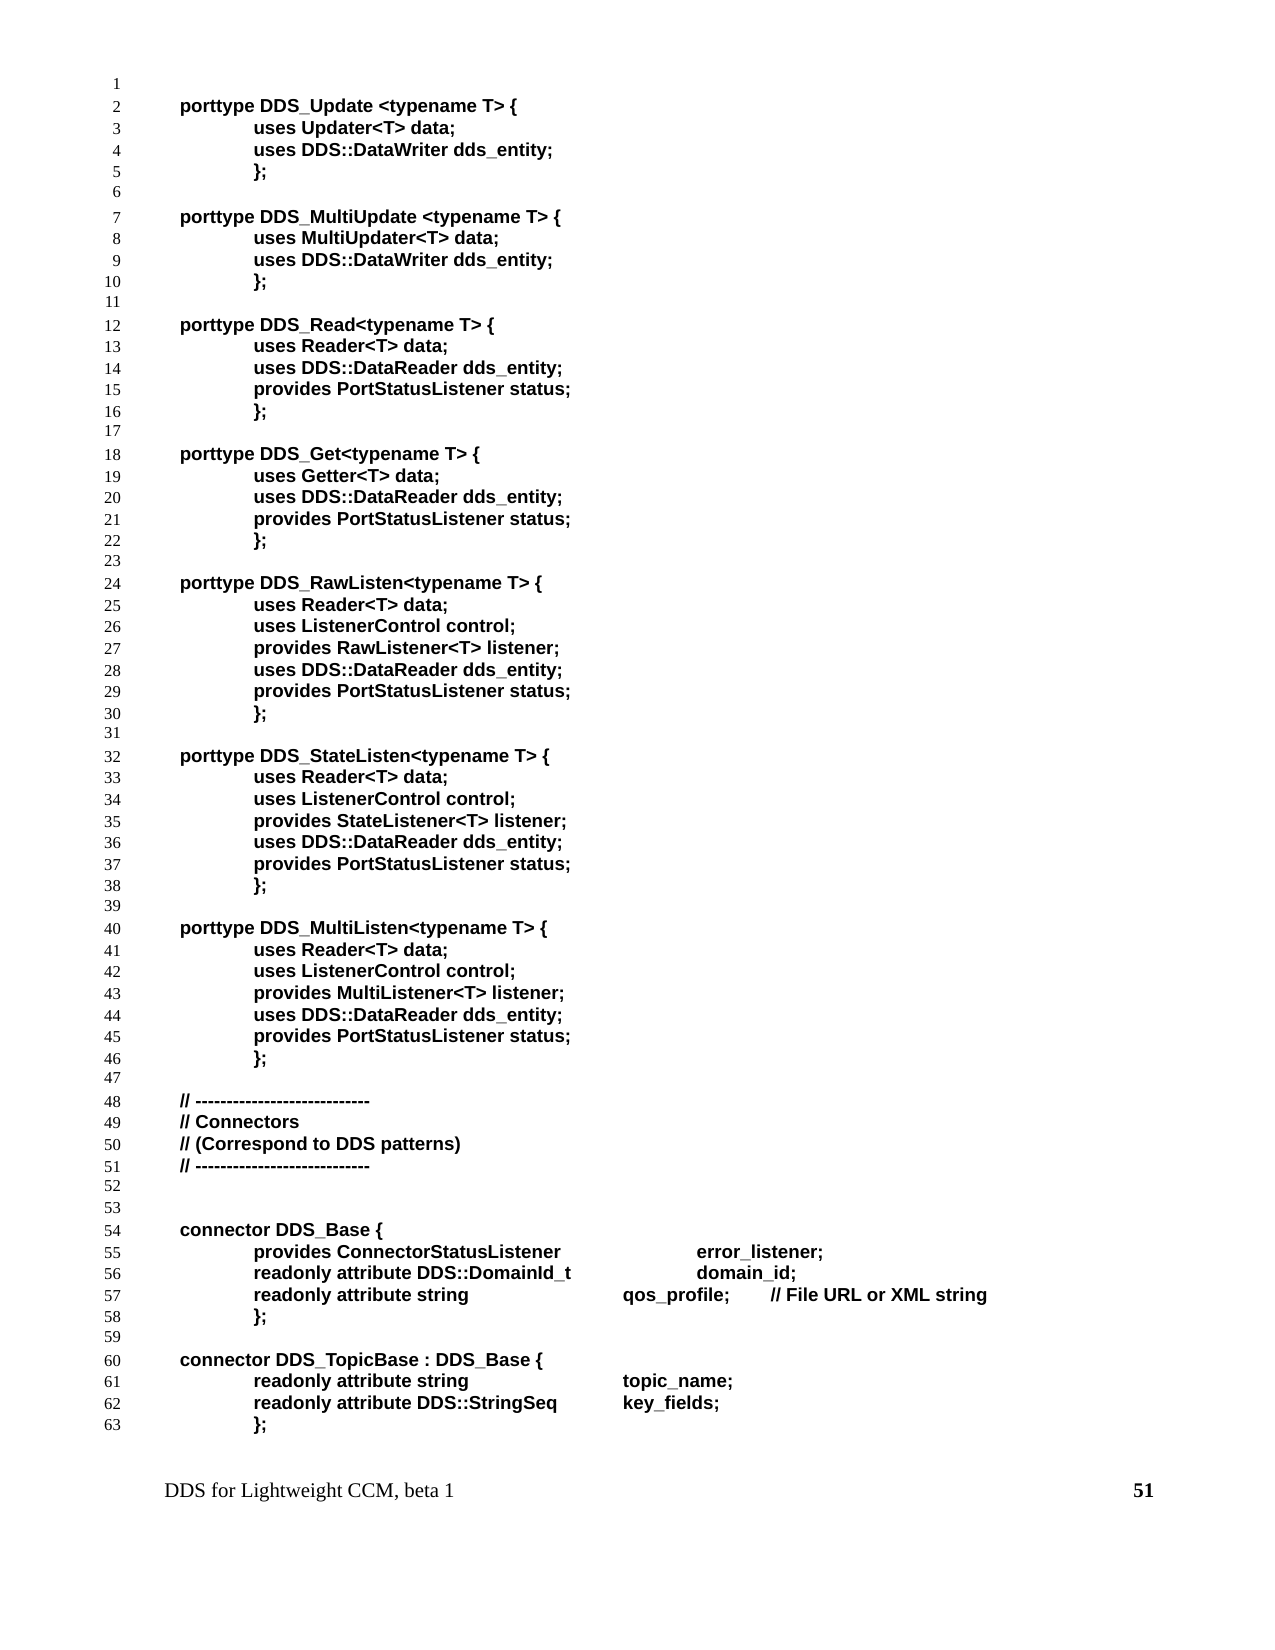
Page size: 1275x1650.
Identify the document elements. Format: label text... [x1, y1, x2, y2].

text uses DDS::DataWriter dds_entity; [179, 138, 1200, 160]
text provides PortStatusListener status; [179, 852, 1200, 874]
text uses ListenerControl control; [179, 960, 1200, 982]
text }; [179, 1047, 1200, 1068]
text porttype DDS_RawListen<typename T> { [179, 572, 1200, 594]
text uses DDS::DataReader dds_entity; [179, 357, 1200, 378]
text readonly attribute string topic_name; [179, 1370, 1200, 1392]
text porttype DDS_Get<typename T> { [179, 443, 1200, 464]
text porttype DDS_Update <typename T> { [179, 95, 1200, 117]
text uses Reader<T> data; [179, 594, 1200, 615]
text uses Updater<T> data; [179, 117, 1200, 138]
text provides PortStatusListener status; [179, 507, 1200, 529]
text uses DDS::DataReader dds_entity; [179, 1003, 1200, 1025]
text uses DDS::DataReader dds_entity; [179, 831, 1200, 852]
text porttype DDS_MultiListen<typename T> { [179, 917, 1200, 939]
text provides ConnectorStatusListener error_listener; [179, 1241, 1200, 1262]
text provides PortStatusListener status; [179, 680, 1200, 702]
text uses DDS::DataReader dds_entity; [179, 658, 1200, 680]
text // Connectors [179, 1111, 1200, 1133]
text uses Reader<T> data; [179, 335, 1200, 357]
text uses DDS::DataReader dds_entity; [179, 486, 1200, 507]
text }; [179, 400, 1200, 421]
text provides PortStatusListener status; [179, 378, 1200, 400]
text provides RawListener<T> listener; [179, 637, 1200, 658]
text porttype DDS_StateListen<typename T> { [179, 745, 1200, 766]
text readonly attribute string qos_profile; // File URL or XML string [179, 1284, 1200, 1305]
text readonly attribute DDS::DomainId_t domain_id; [179, 1262, 1200, 1284]
text porttype DDS_MultiUpdate <typename T> { [179, 206, 1200, 227]
text connector DDS_TopicBase : DDS_Base { [179, 1348, 1200, 1370]
text // ---------------------------- [179, 1154, 1200, 1176]
text }; [179, 1413, 1200, 1435]
text uses Reader<T> data; [179, 766, 1200, 788]
text uses Reader<T> data; [179, 939, 1200, 960]
text readonly attribute DDS::StringSeq key_fields; [179, 1392, 1200, 1413]
text provides MultiListener<T> listener; [179, 982, 1200, 1003]
text provides PortStatusListener status; [179, 1025, 1200, 1047]
text // ---------------------------- [179, 1090, 1200, 1111]
text }; [179, 529, 1200, 551]
text porttype DDS_Read<typename T> { [179, 313, 1200, 335]
text }; [179, 874, 1200, 896]
text uses MultiUpdater<T> data; [179, 227, 1200, 249]
text }; [179, 702, 1200, 723]
text }; [179, 160, 1200, 182]
text provides StateListener<T> listener; [179, 809, 1200, 831]
text uses ListenerControl control; [179, 788, 1200, 809]
text uses ListenerControl control; [179, 615, 1200, 637]
text }; [179, 1305, 1200, 1327]
text uses DDS::DataWriter dds_entity; [179, 249, 1200, 270]
text }; [179, 270, 1200, 292]
text // (Correspond to DDS patterns) [179, 1133, 1200, 1154]
text connector DDS_Base { [179, 1219, 1200, 1241]
text uses Getter<T> data; [179, 464, 1200, 486]
